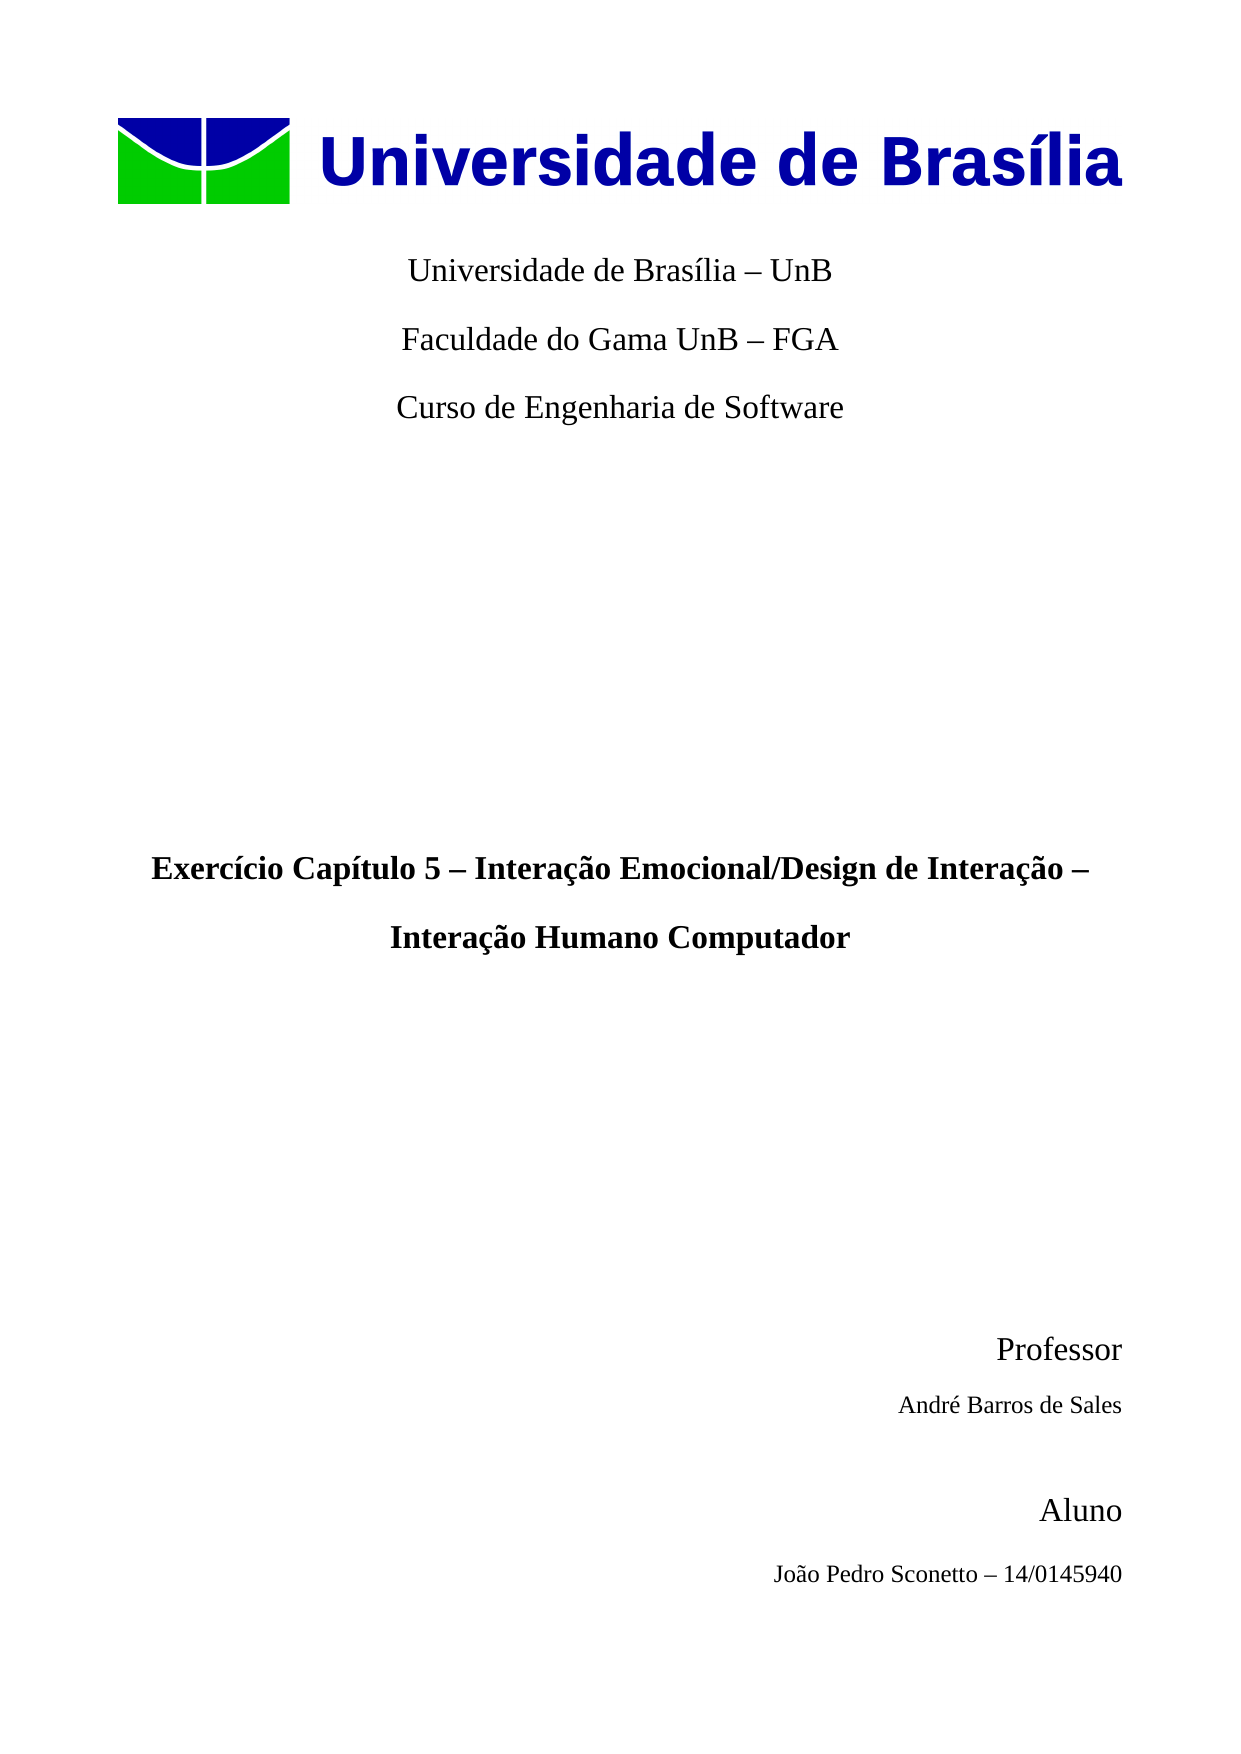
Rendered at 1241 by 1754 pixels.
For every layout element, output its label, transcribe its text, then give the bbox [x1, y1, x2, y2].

picture [118, 118, 1123, 204]
text Universidade de Brasília – UnB Faculdade do Gama UnB – FGA Curso de Engenharia de Software [118, 250, 1122, 426]
text Exercício Capítulo 5 – Interação Emocional/Design de Interação – Interação Humano Computador [118, 848, 1122, 955]
text Professor André Barros de Sales [118, 1329, 1122, 1419]
text João Pedro Sconetto – 14/0145940 [118, 1559, 1122, 1588]
text Aluno [118, 1490, 1122, 1529]
